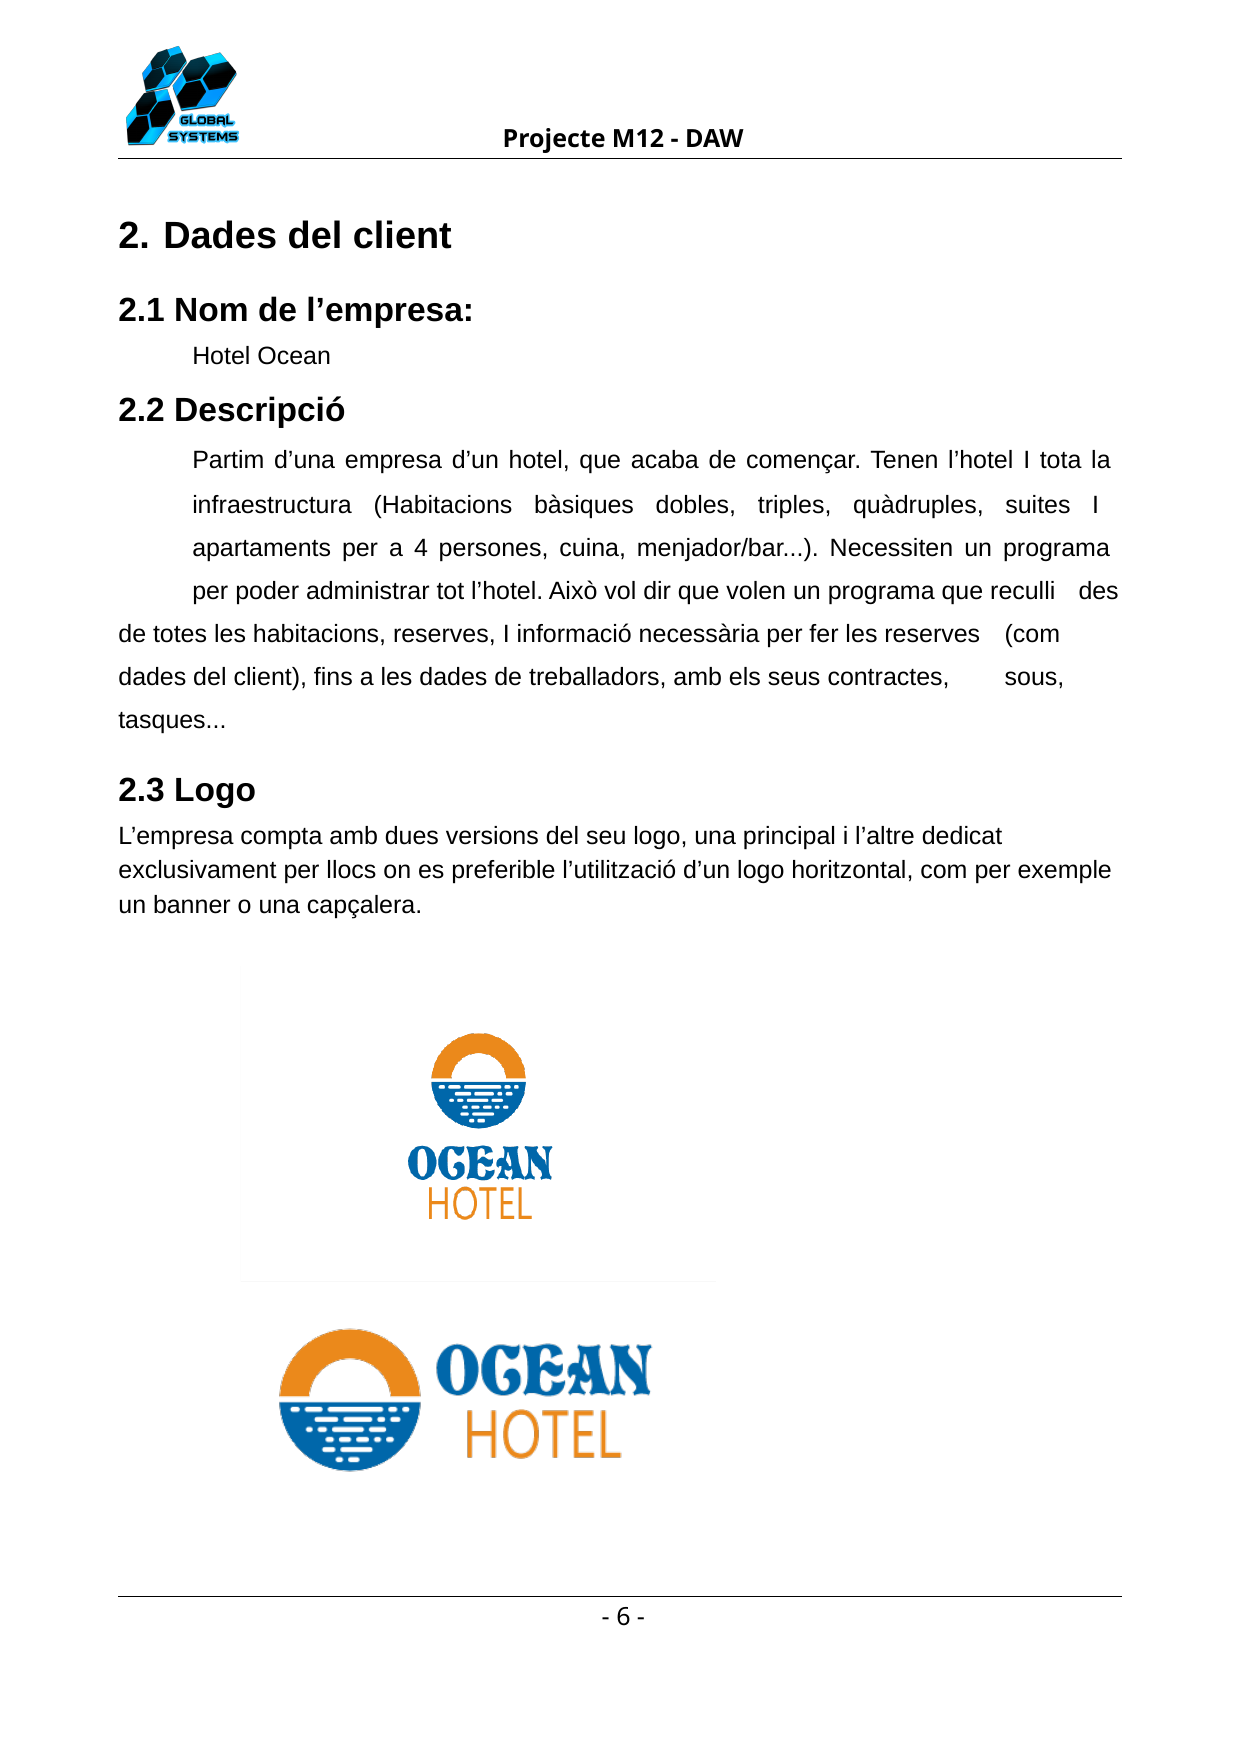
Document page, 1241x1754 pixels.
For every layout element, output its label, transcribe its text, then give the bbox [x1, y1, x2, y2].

picture [245, 1302, 704, 1498]
subtitle 2.3 Logo [118, 769, 1122, 808]
picture [121, 20, 243, 165]
text Partim d’una empresa d’un hotel, que acaba de començar. Tenen l’hotel I tota la infraestructura (Habitacions bàsiques dobles, triples, quàdruples, suites I apartaments per a 4 persones, cuina, menjador/bar...). Necessiten un programa per poder administrar tot l’hotel. Això vol dir que volen un programa que reculli des de totes les habitacions, reserves, I informació necessària per fer les reserves (com dades del client), fins a les dades de treballadors, amb els seus contractes, sous, tasques... [118, 441, 1122, 734]
picture [240, 966, 716, 1282]
subtitle 2.1 Nom de l’empresa: [118, 289, 1122, 328]
text L’empresa compta amb dues versions del seu logo, una principal i l’altre dedicat exclusivament per llocs on es preferible l’utilització d’un logo horitzontal, com per exemple un banner o una capçalera. [118, 821, 1122, 918]
subtitle Dades del client [118, 213, 1122, 256]
subtitle 2.2 Descripció [118, 390, 1122, 429]
text Hotel Ocean [118, 341, 1122, 369]
